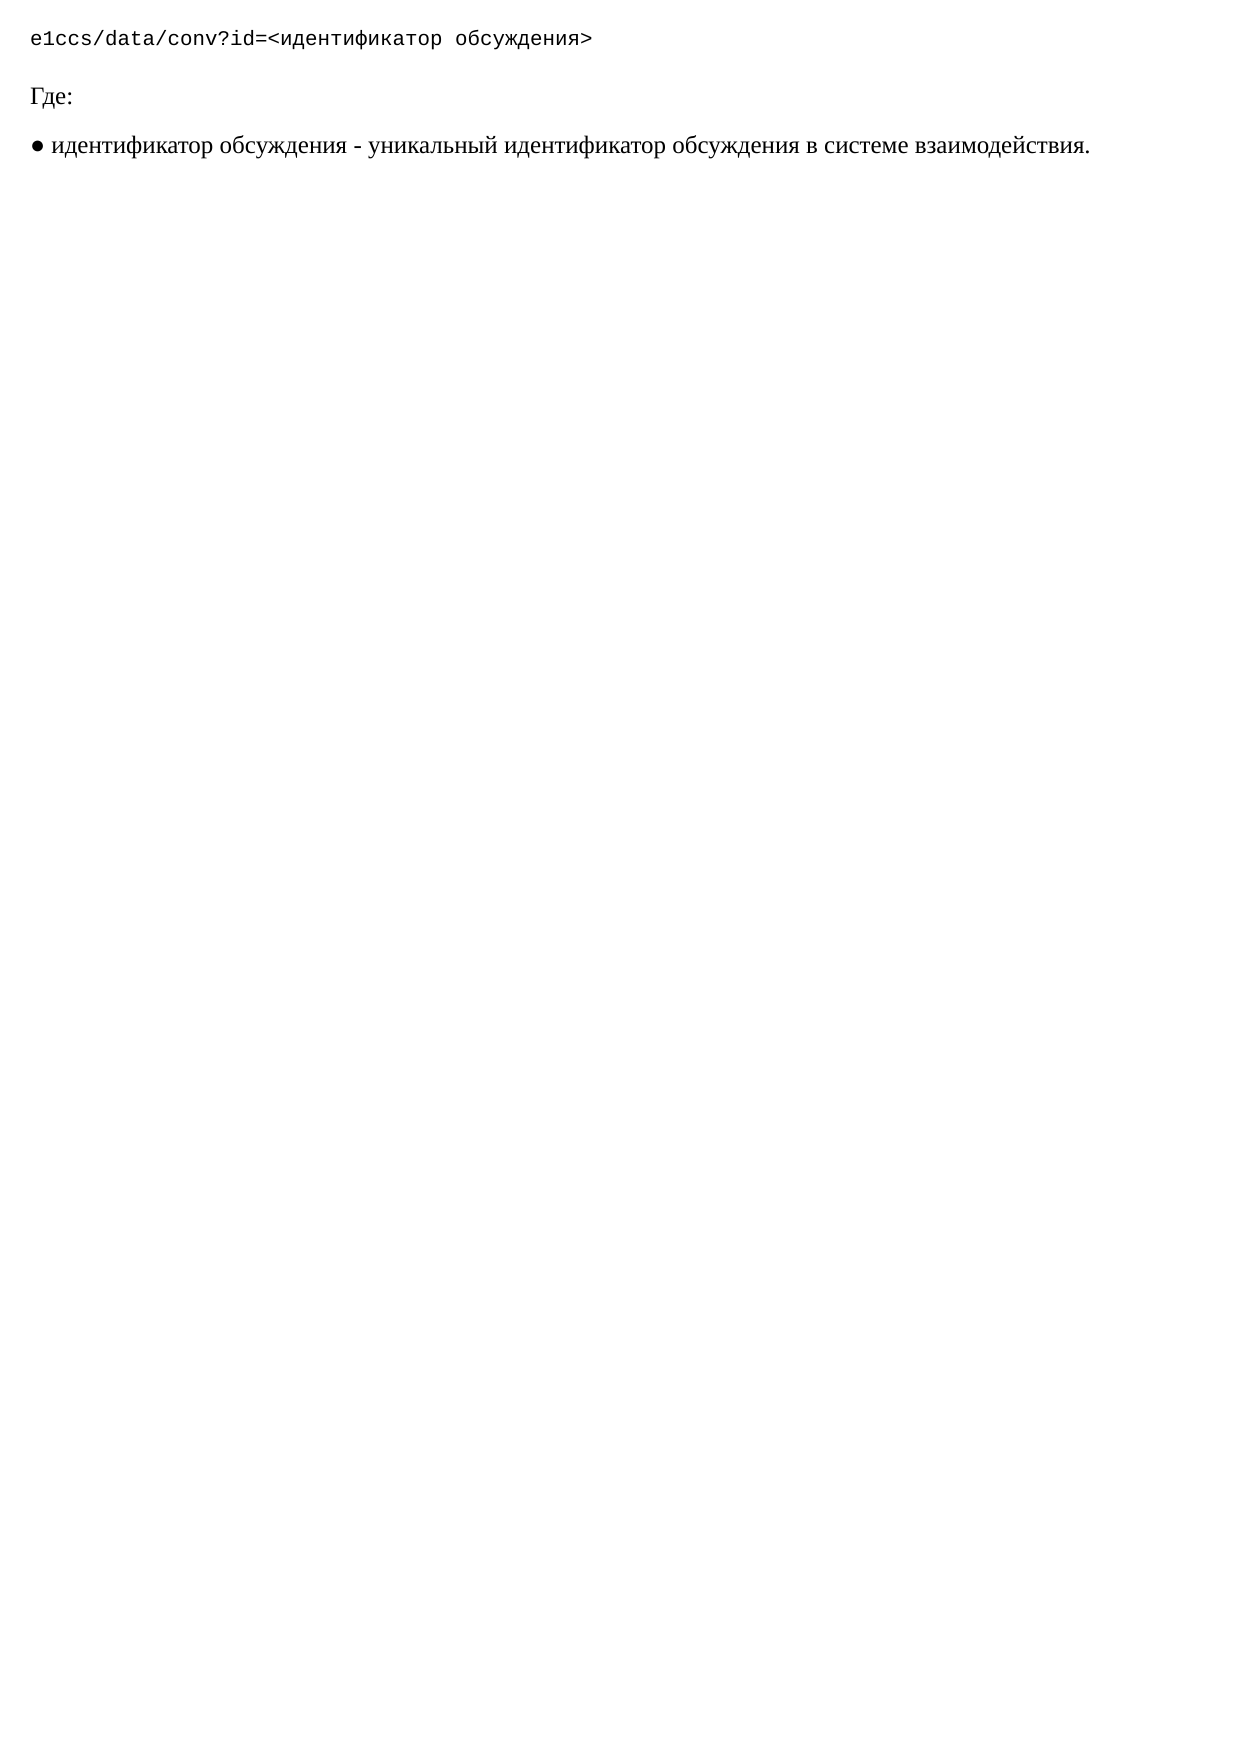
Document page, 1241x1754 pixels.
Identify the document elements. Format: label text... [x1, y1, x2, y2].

text Где: [30, 81, 1211, 110]
text ● идентификатор обсуждения ‑ уникальный идентификатор обсуждения в системе взаимодействия. [30, 130, 1211, 159]
text e1ccs/data/conv?id=<идентификатор обсуждения> [30, 28, 1211, 52]
